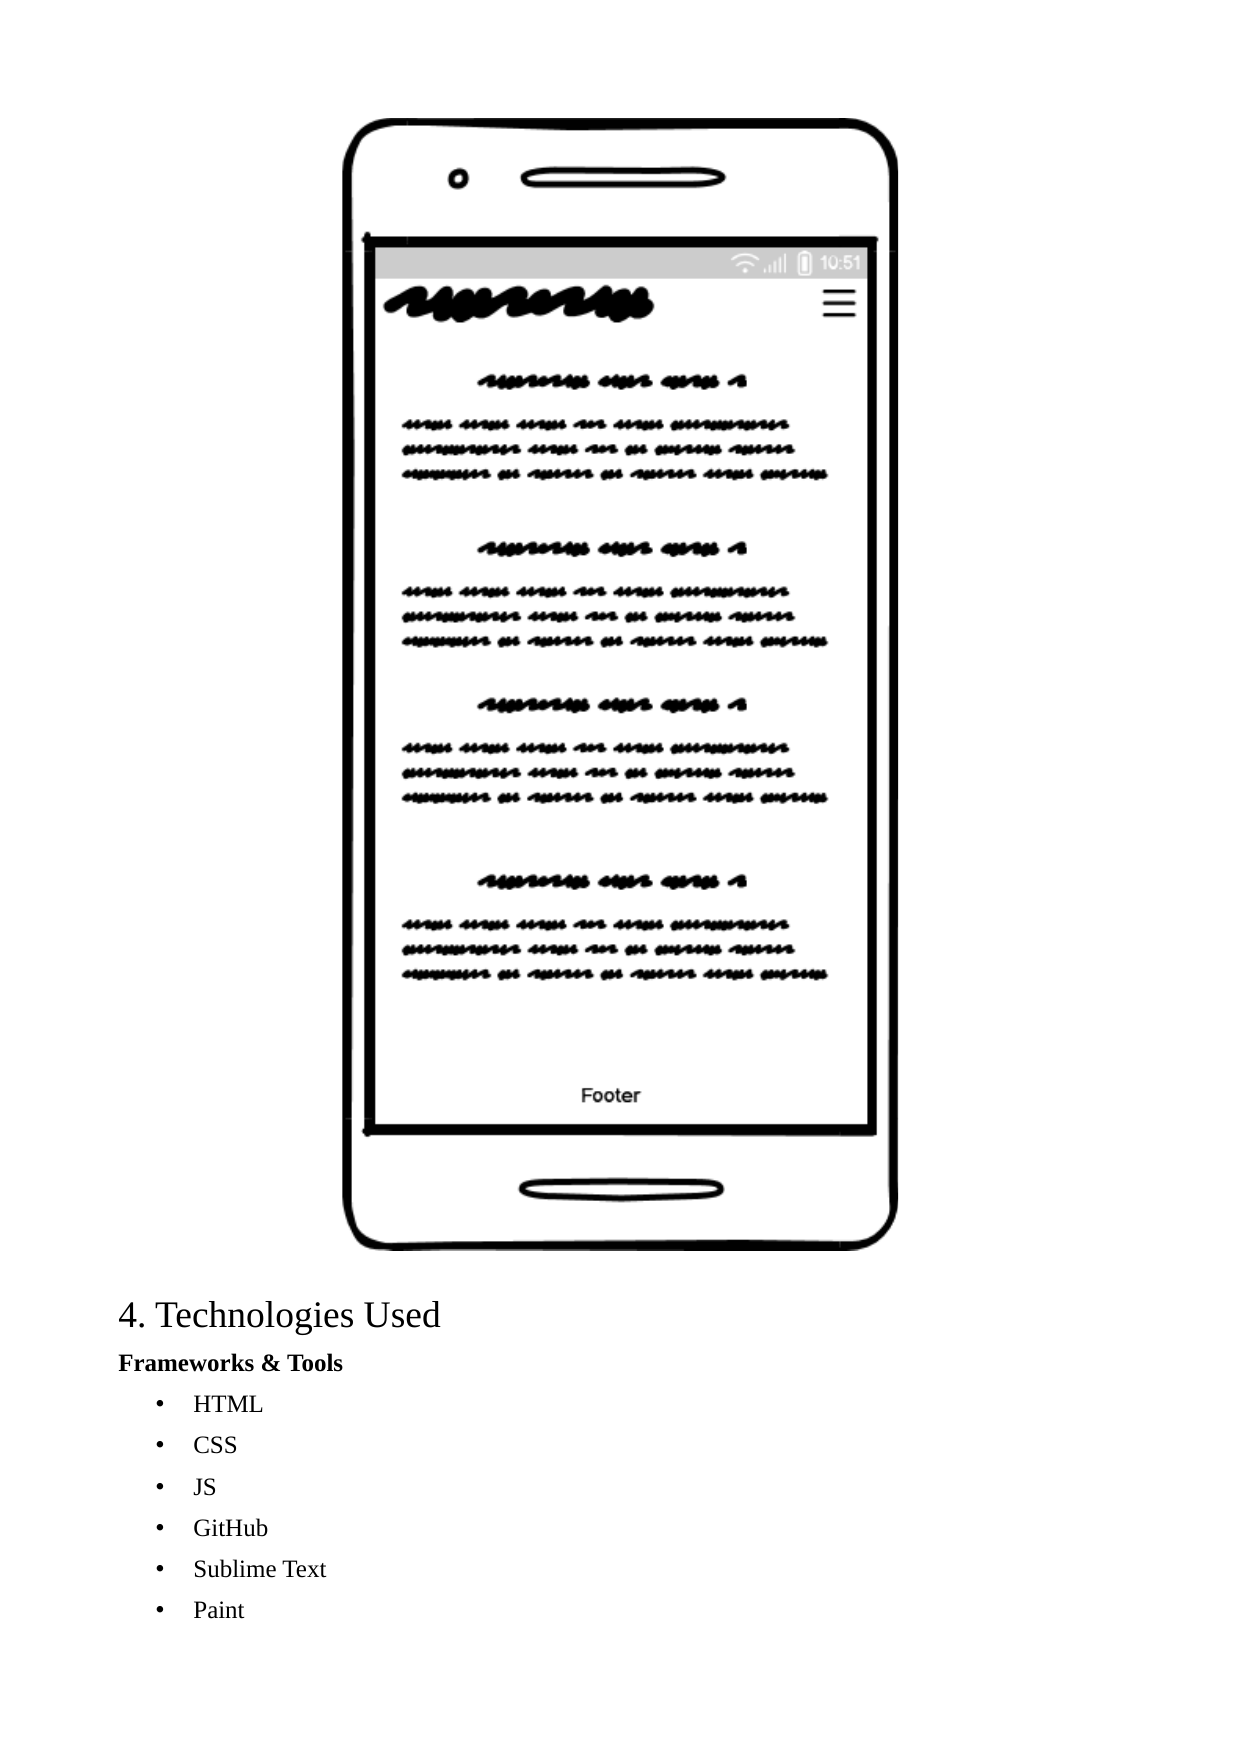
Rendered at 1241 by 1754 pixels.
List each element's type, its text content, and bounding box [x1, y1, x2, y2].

text Frameworks & Tools [118, 1348, 1122, 1377]
list JS [156, 1472, 1122, 1500]
list GitHub [156, 1513, 1122, 1542]
list CSS [156, 1430, 1122, 1459]
list Sublime Text [156, 1554, 1122, 1583]
list Paint [156, 1595, 1122, 1624]
picture [342, 118, 899, 1251]
list HTML [156, 1389, 1122, 1418]
text 4. Technologies Used [118, 1292, 1122, 1335]
